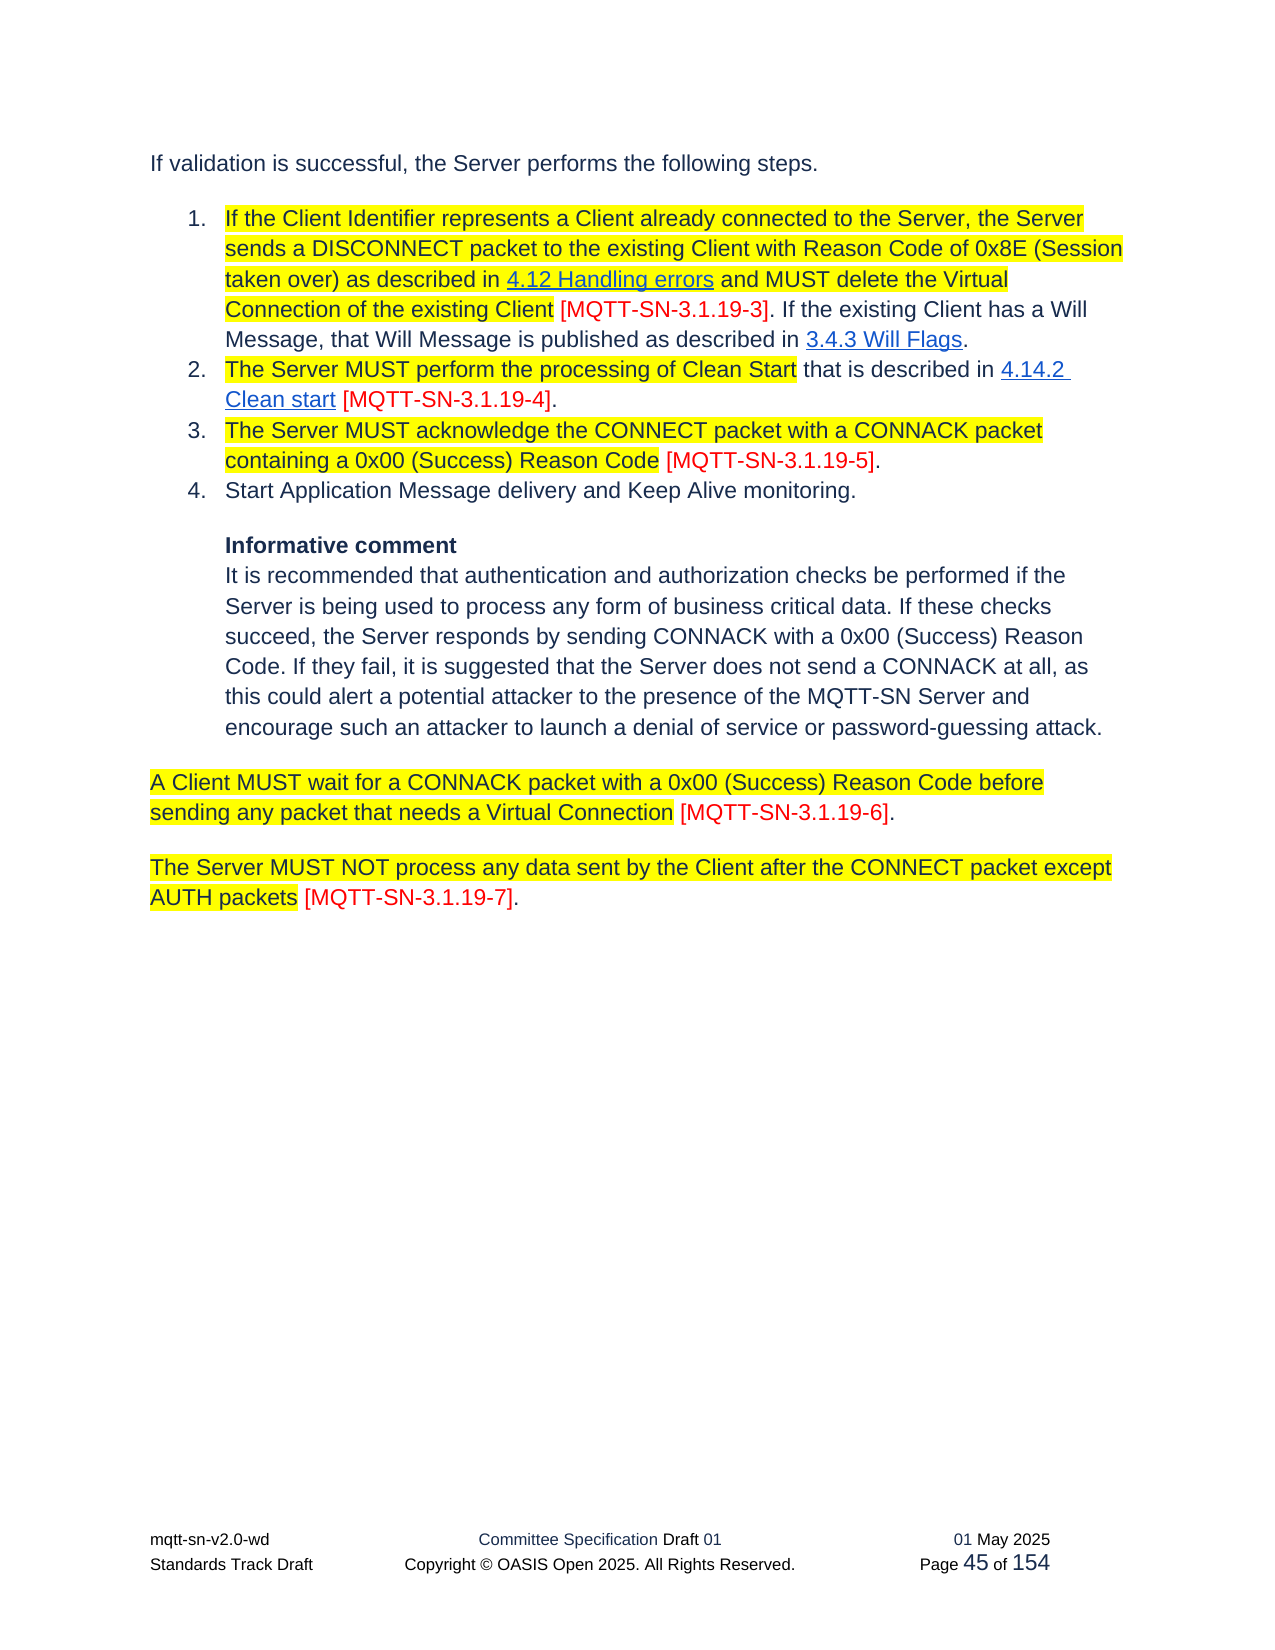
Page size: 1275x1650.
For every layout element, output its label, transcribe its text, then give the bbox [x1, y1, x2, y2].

text Informative comment [225, 532, 1125, 559]
text If validation is successful, the Server performs the following steps. [150, 150, 1125, 176]
text The Server MUST NOT process any data sent by the Client after the CONNECT packet except AUTH packets [MQTT-SN-3.1.19-7]. [150, 854, 1125, 911]
list The Server MUST acknowledge the CONNECT packet with a CONNACK packet containing a 0x00 (Success) Reason Code [MQTT-SN-3.1.19-5]. [187, 417, 1125, 473]
list Start Application Message delivery and Keep Alive monitoring. [187, 477, 1125, 503]
text A Client MUST wait for a CONNACK packet with a 0x00 (Success) Reason Code before sending any packet that needs a Virtual Connection [MQTT-SN-3.1.19-6]. [150, 769, 1125, 825]
list If the Client Identifier represents a Client already connected to the Server, the Server sends a DISCONNECT packet to the existing Client with Reason Code of 0x8E (Session taken over) as described in 4.12 Handling errors and MUST delete the Virtual Connection of the existing Client [MQTT-SN-3.1.19-3]. If the existing Client has a Will Message, that Will Message is published as described in 3.4.3 Will Flags. [187, 205, 1125, 352]
list The Server MUST perform the processing of Clean Start that is described in 4.14.2 Clean start [MQTT-SN-3.1.19-4]. [187, 356, 1125, 413]
text It is recommended that authentication and authorization checks be performed if the Server is being used to process any form of business critical data. If these checks succeed, the Server responds by sending CONNACK with a 0x00 (Success) Reason Code. If they fail, it is suggested that the Server does not send a CONNACK at all, as this could alert a potential attacker to the presence of the MQTT-SN Server and encourage such an attacker to launch a denial of service or password-guessing attack. [225, 562, 1125, 740]
